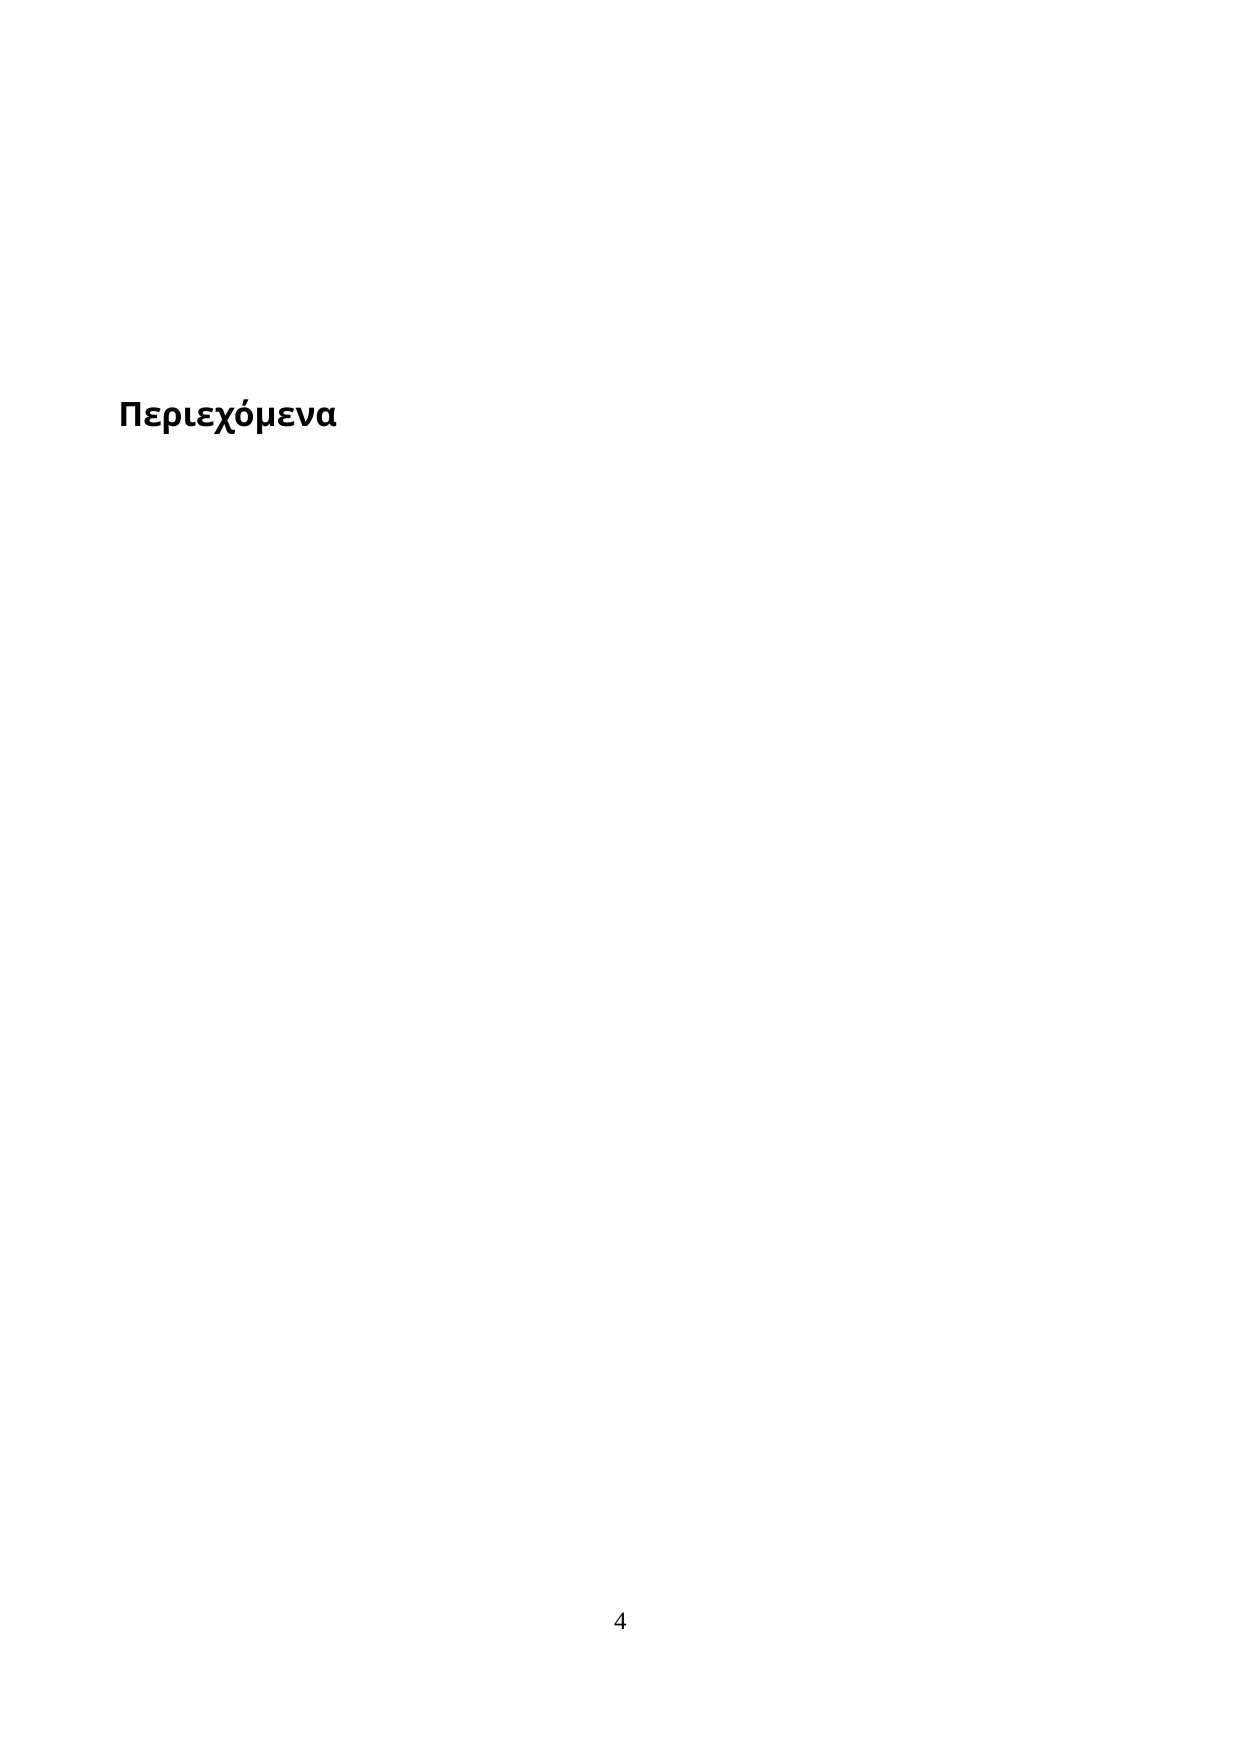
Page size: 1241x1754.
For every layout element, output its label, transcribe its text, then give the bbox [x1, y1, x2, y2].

subtitle Περιεχόμενα [118, 391, 1122, 437]
